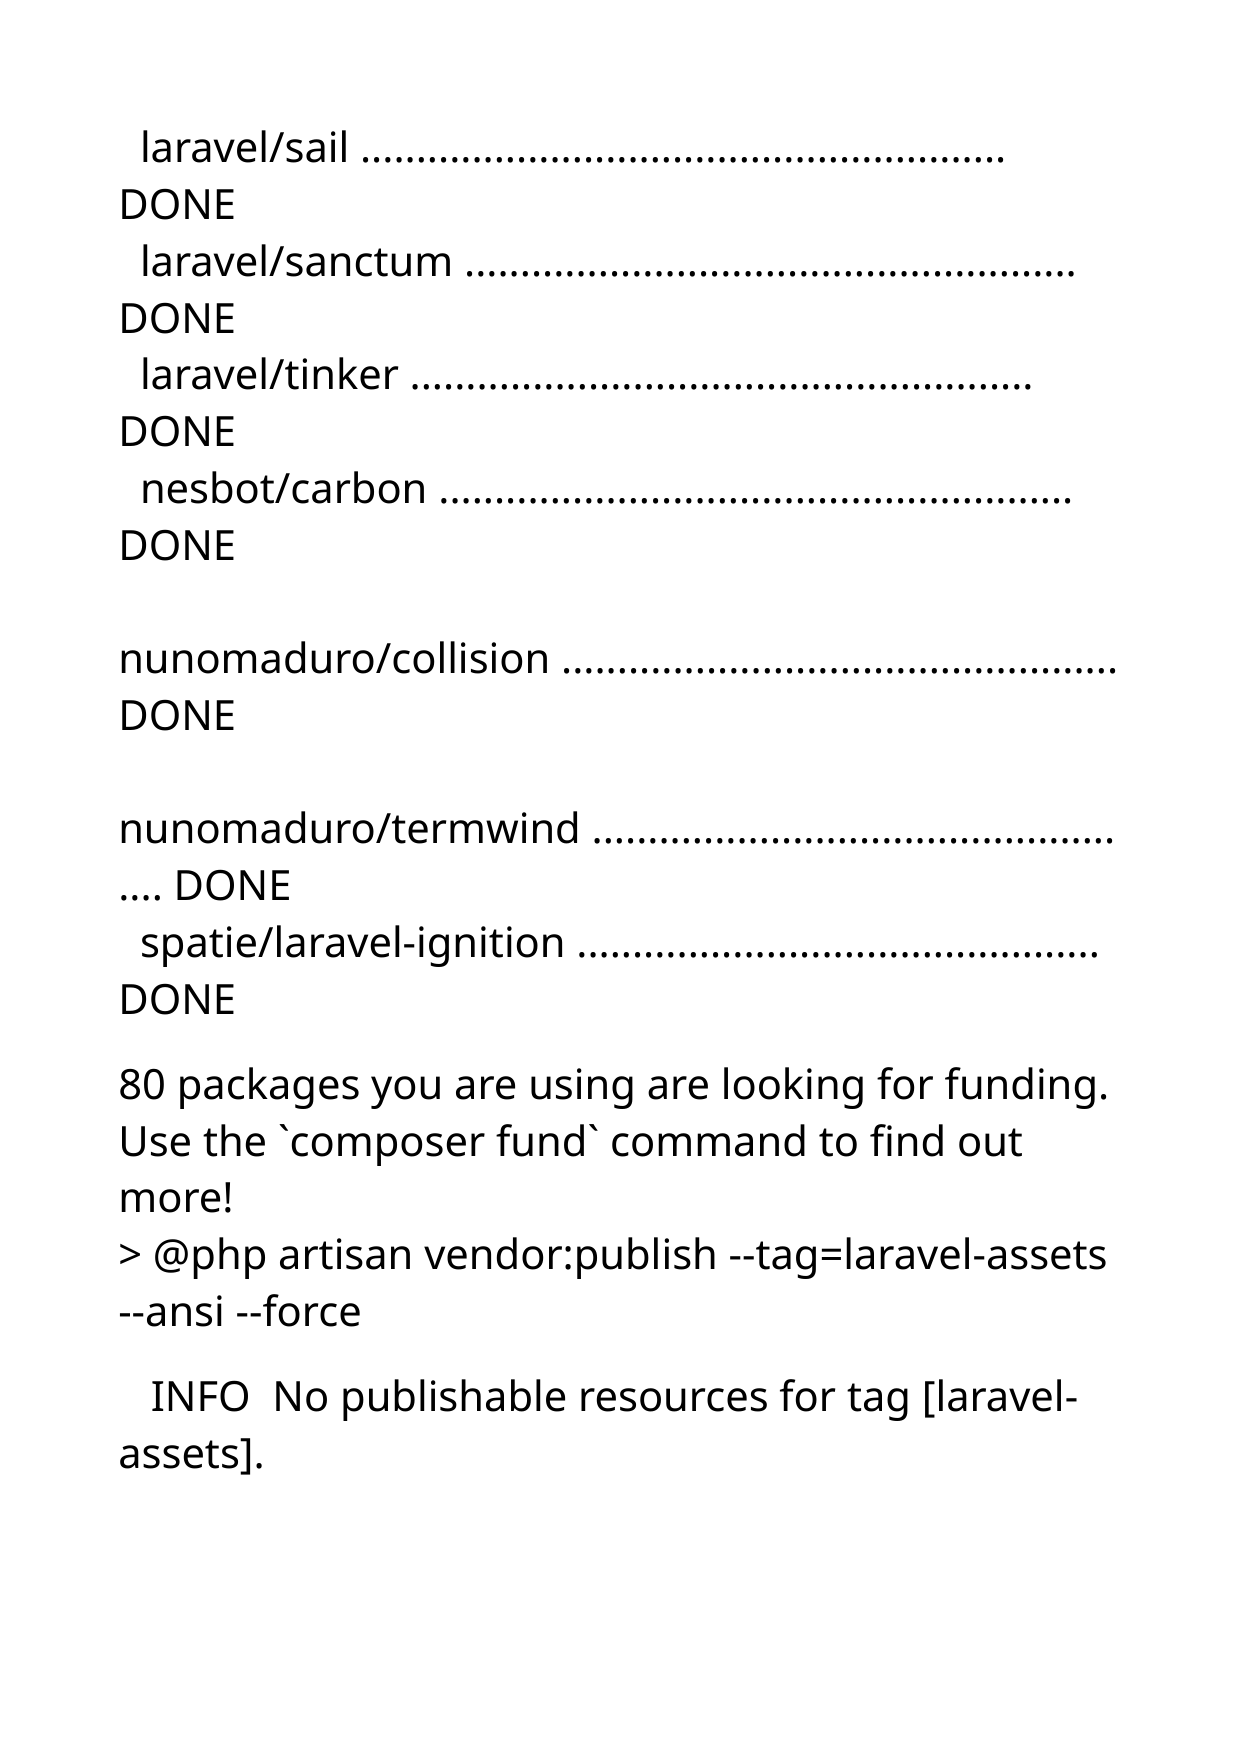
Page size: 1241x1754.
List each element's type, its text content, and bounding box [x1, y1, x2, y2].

text spatie/laravel-ignition ............................................... DONE [118, 913, 1122, 1026]
text nesbot/carbon ......................................................... DONE [118, 459, 1122, 572]
text Use the `composer fund` command to find out more! [118, 1112, 1122, 1225]
text nunomaduro/termwind ................................................... DONE [118, 743, 1122, 913]
text laravel/tinker ........................................................ DONE [118, 345, 1122, 459]
text 80 packages you are using are looking for funding. [118, 1055, 1122, 1112]
text laravel/sanctum ....................................................... DONE [118, 232, 1122, 345]
text > @php artisan vendor:publish --tag=laravel-assets --ansi --force [118, 1225, 1122, 1339]
text laravel/sail .......................................................... DONE [118, 118, 1122, 232]
text INFO No publishable resources for tag [laravel-assets]. [118, 1367, 1122, 1481]
text nunomaduro/collision .................................................. DONE [118, 572, 1122, 743]
